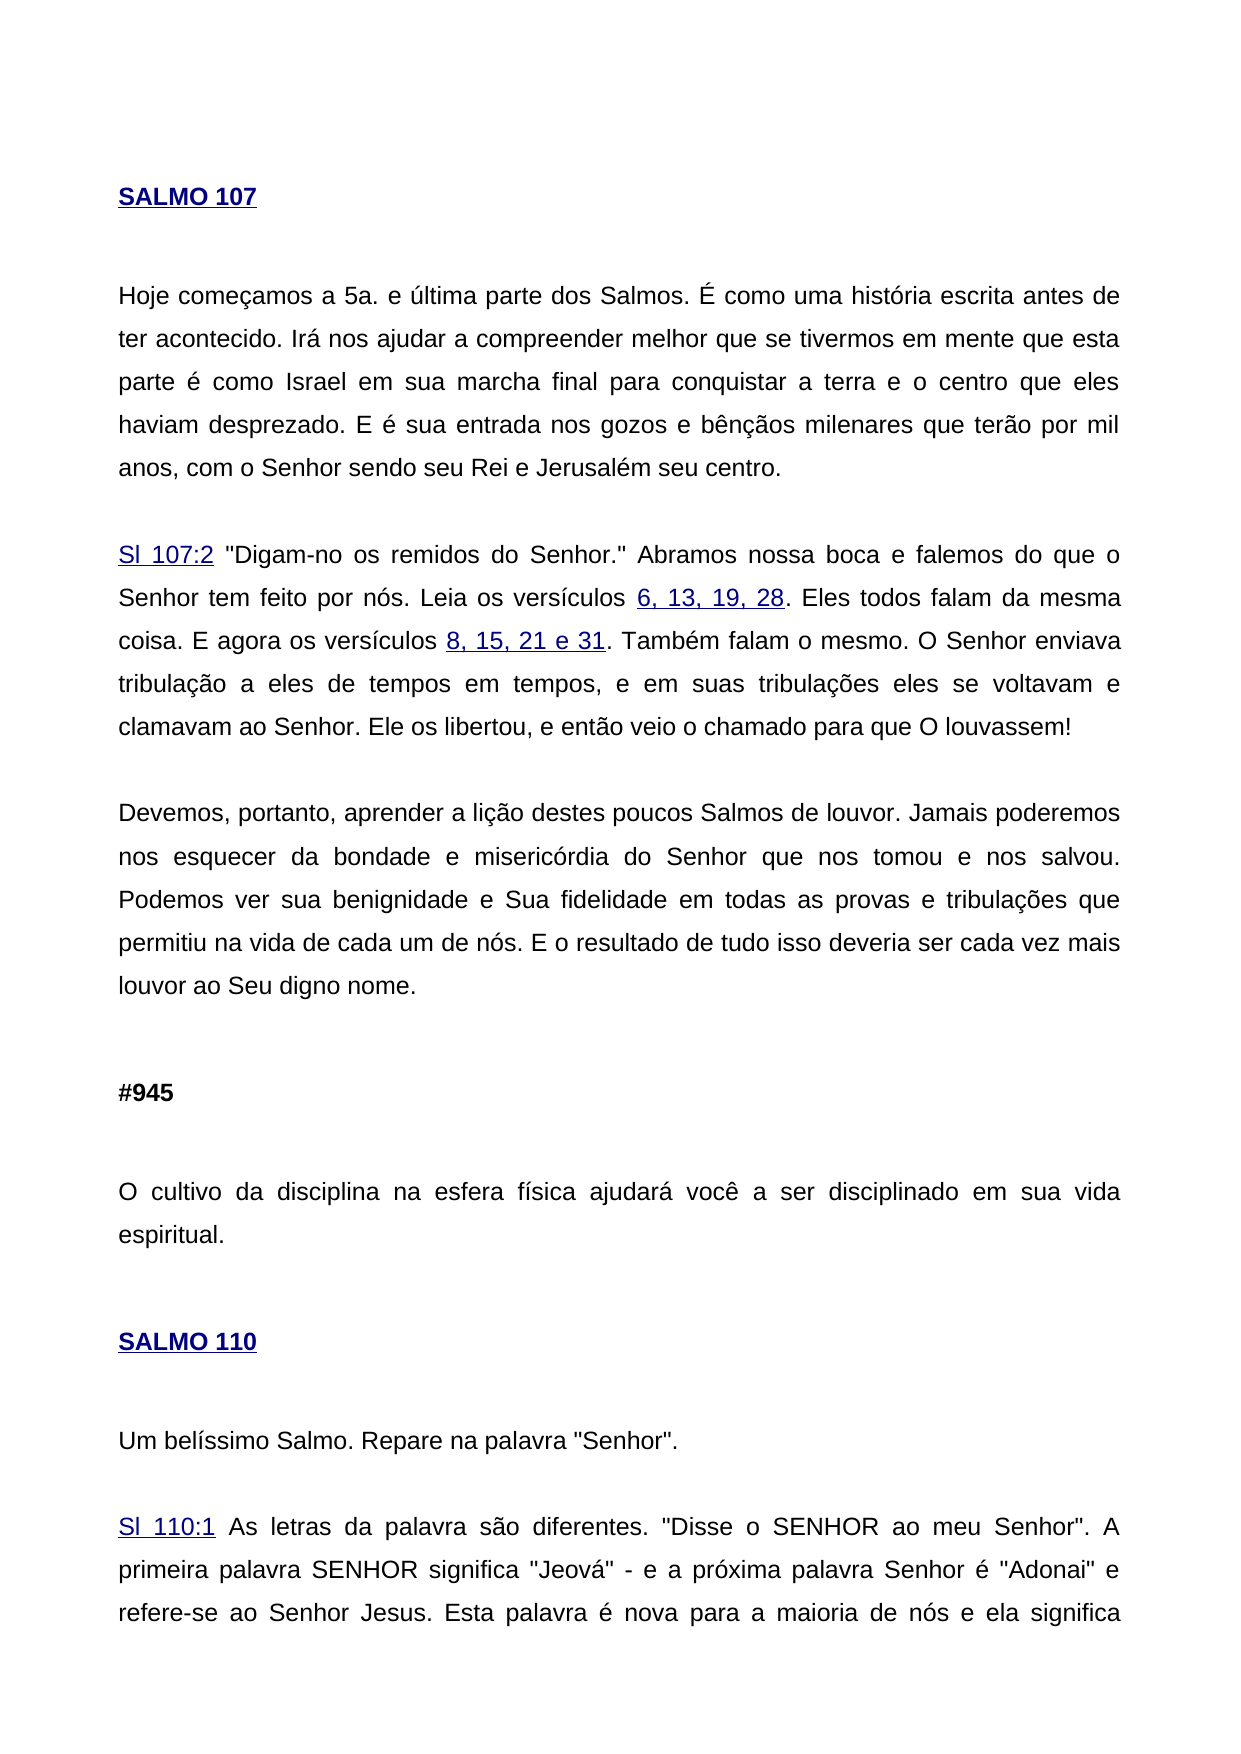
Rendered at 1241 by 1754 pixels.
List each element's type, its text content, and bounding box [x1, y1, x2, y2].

text Um belíssimo Salmo. Repare na palavra "Senhor". [118, 1426, 1122, 1454]
text Sl 107:2 "Digam-no os remidos do Senhor." Abramos nossa boca e falemos do que o Senhor tem feito por nós. Leia os versículos 6, 13, 19, 28. Eles todos falam da mesma coisa. E agora os versículos 8, 15, 21 e 31. Também falam o mesmo. O Senhor enviava tribulação a eles de tempos em tempos, e em suas tribulações eles se voltavam e clamavam ao Senhor. Ele os libertou, e então veio o chamado para que O louvassem! [118, 539, 1122, 741]
text Devemos, portanto, aprender a lição destes poucos Salmos de louvor. Jamais poderemos nos esquecer da bondade e misericórdia do Senhor que nos tomou e nos salvou. Podemos ver sua benignidade e Sua fidelidade em todas as provas e tribulações que permitiu na vida de cada um de nós. E o resultado de tudo isso deveria ser cada vez mais louvor ao Seu digno nome. [118, 798, 1122, 999]
text Sl 110:1 As letras da palavra são diferentes. "Disse o SENHOR ao meu Senhor". A primeira palavra SENHOR significa "Jeová" - e a próxima palavra Senhor é "Adonai" e refere-se ao Senhor Jesus. Esta palavra é nova para a maioria de nós e ela significa [118, 1512, 1122, 1627]
subtitle SALMO 107 [118, 182, 1122, 211]
subtitle SALMO 110 [118, 1327, 1122, 1356]
text O cultivo da disciplina na esfera física ajudará você a ser disciplinado em sua vida espiritual. [118, 1177, 1122, 1248]
text Hoje começamos a 5a. e última parte dos Salmos. É como uma história escrita antes de ter acontecido. Irá nos ajudar a compreender melhor que se tivermos em mente que esta parte é como Israel em sua marcha final para conquistar a terra e o centro que eles haviam desprezado. E é sua entrada nos gozos e bênçãos milenares que terão por mil anos, com o Senhor sendo seu Rei e Jerusalém seu centro. [118, 281, 1122, 482]
subtitle #945 [118, 1078, 1122, 1107]
